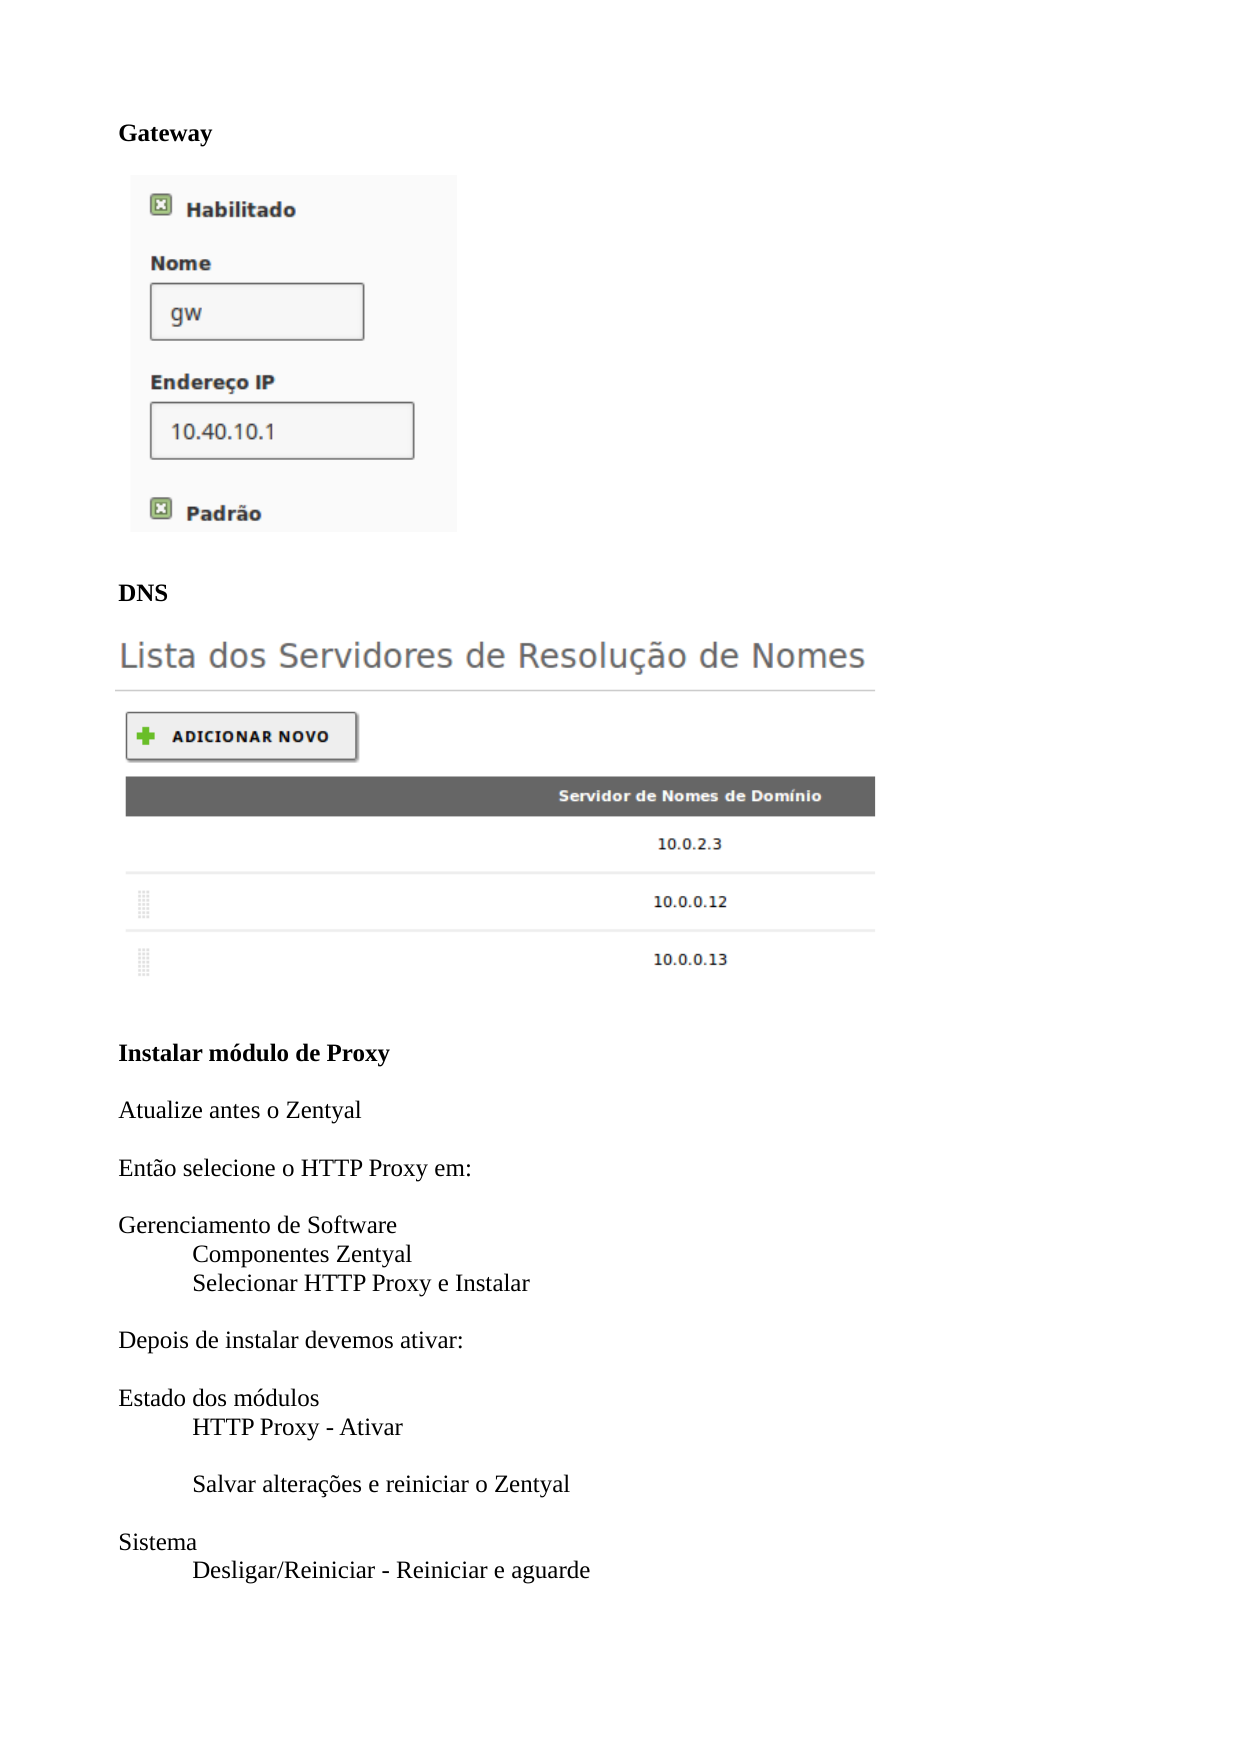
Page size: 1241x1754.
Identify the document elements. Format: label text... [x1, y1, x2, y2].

text Então selecione o HTTP Proxy em: [118, 1153, 1122, 1182]
text Salvar alterações e reiniciar o Zentyal [118, 1469, 1122, 1498]
text Sistema [118, 1527, 1122, 1556]
text Desligar/Reiniciar - Reiniciar e aguarde [118, 1556, 1122, 1584]
text HTTP Proxy - Ativar [118, 1412, 1122, 1441]
text Componentes Zentyal [118, 1239, 1122, 1268]
text Estado dos módulos [118, 1383, 1122, 1412]
text Atualize antes o Zentyal [118, 1096, 1122, 1124]
picture [130, 175, 457, 532]
text Gateway [118, 118, 1122, 147]
picture [115, 635, 876, 983]
text Instalar módulo de Proxy [118, 1038, 1122, 1067]
text DNS [118, 578, 1122, 607]
text Selecionar HTTP Proxy e Instalar [118, 1268, 1122, 1297]
text Depois de instalar devemos ativar: [118, 1326, 1122, 1354]
text Gerenciamento de Software [118, 1211, 1122, 1239]
